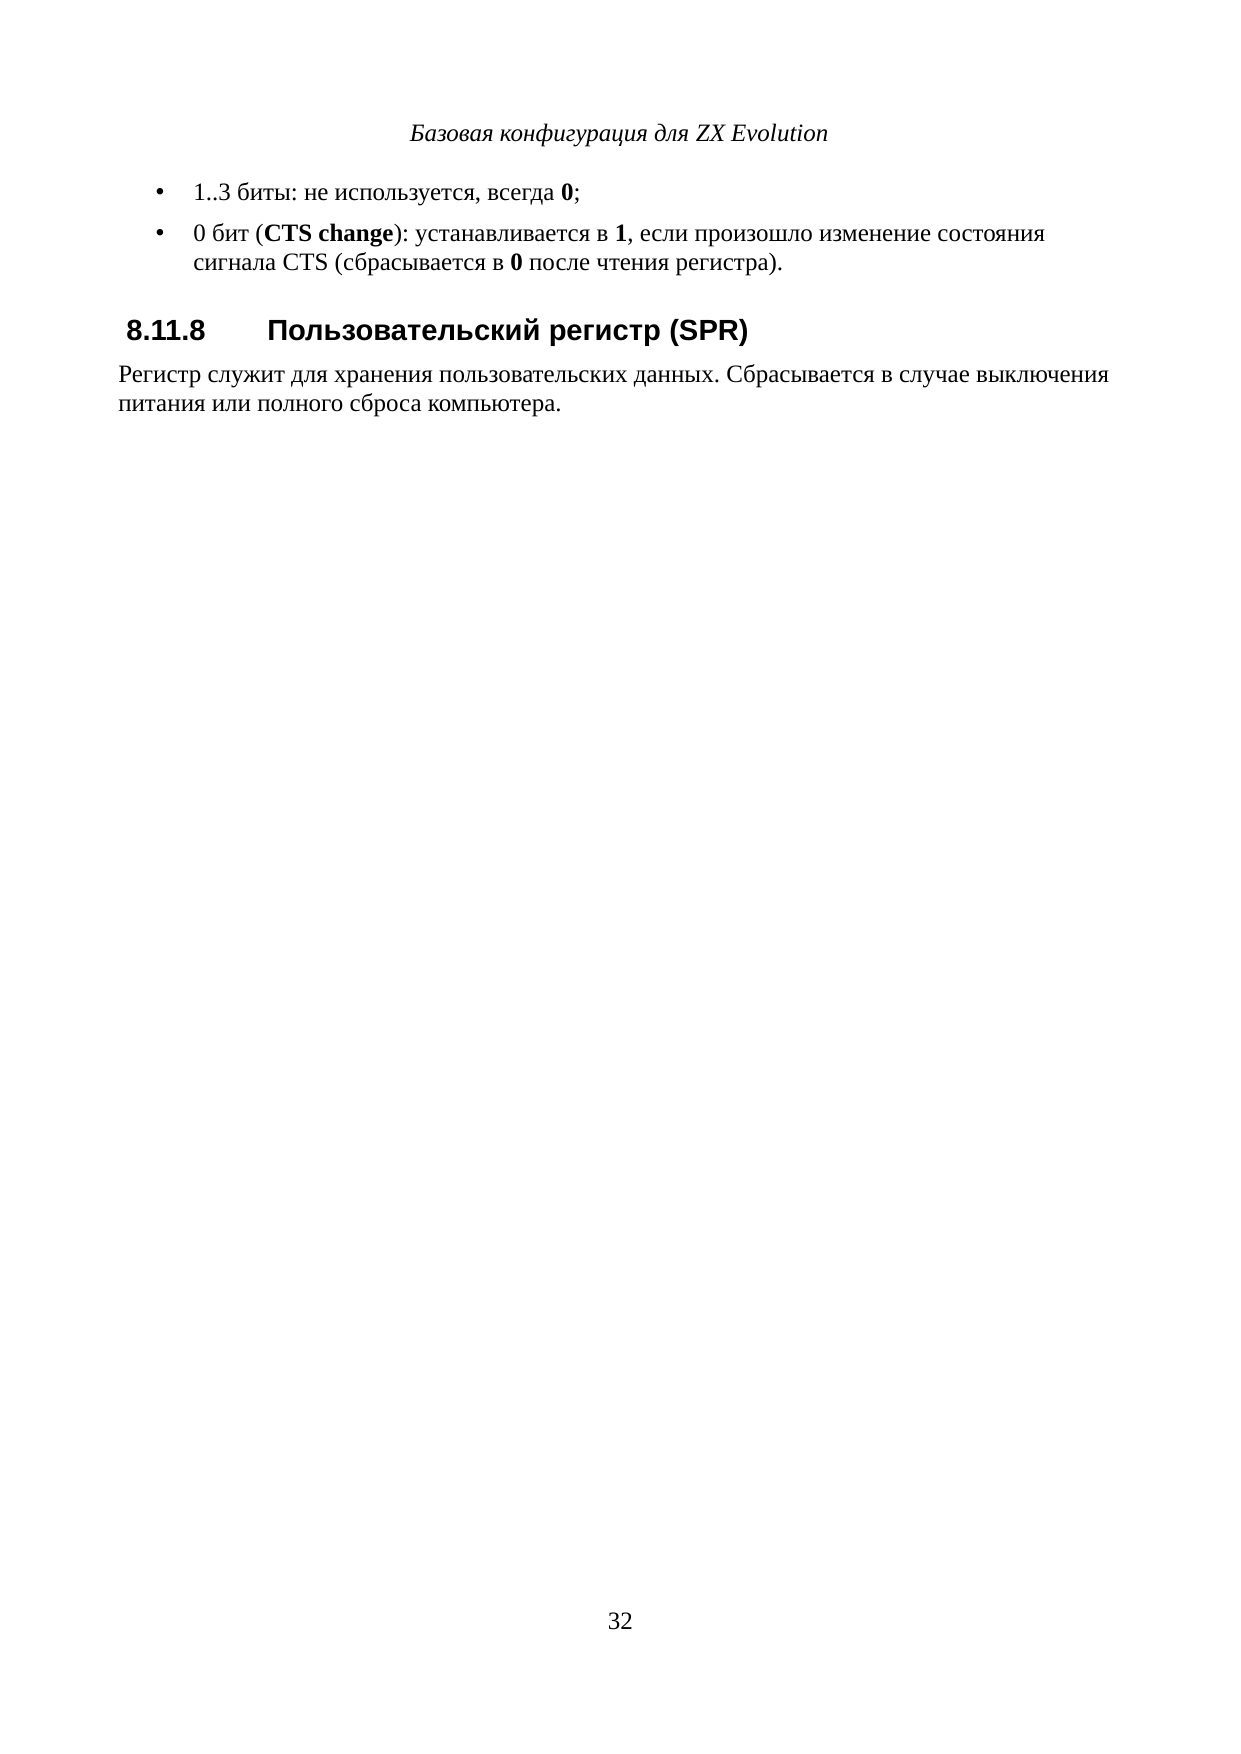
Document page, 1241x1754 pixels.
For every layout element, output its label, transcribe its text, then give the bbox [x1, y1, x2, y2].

list 0 бит (CTS change): устанавливается в 1, если произошло изменение состояния сигнала CTS (сбрасывается в 0 после чтения регистра). [156, 218, 1122, 276]
subtitle Пользовательский регистр (SPR) [118, 313, 1122, 347]
text Регистр служит для хранения пользовательских данных. Сбрасывается в случае выключения питания или полного сброса компьютера. [118, 359, 1122, 417]
list 1..3 биты: не используется, всегда 0; [156, 177, 1122, 206]
